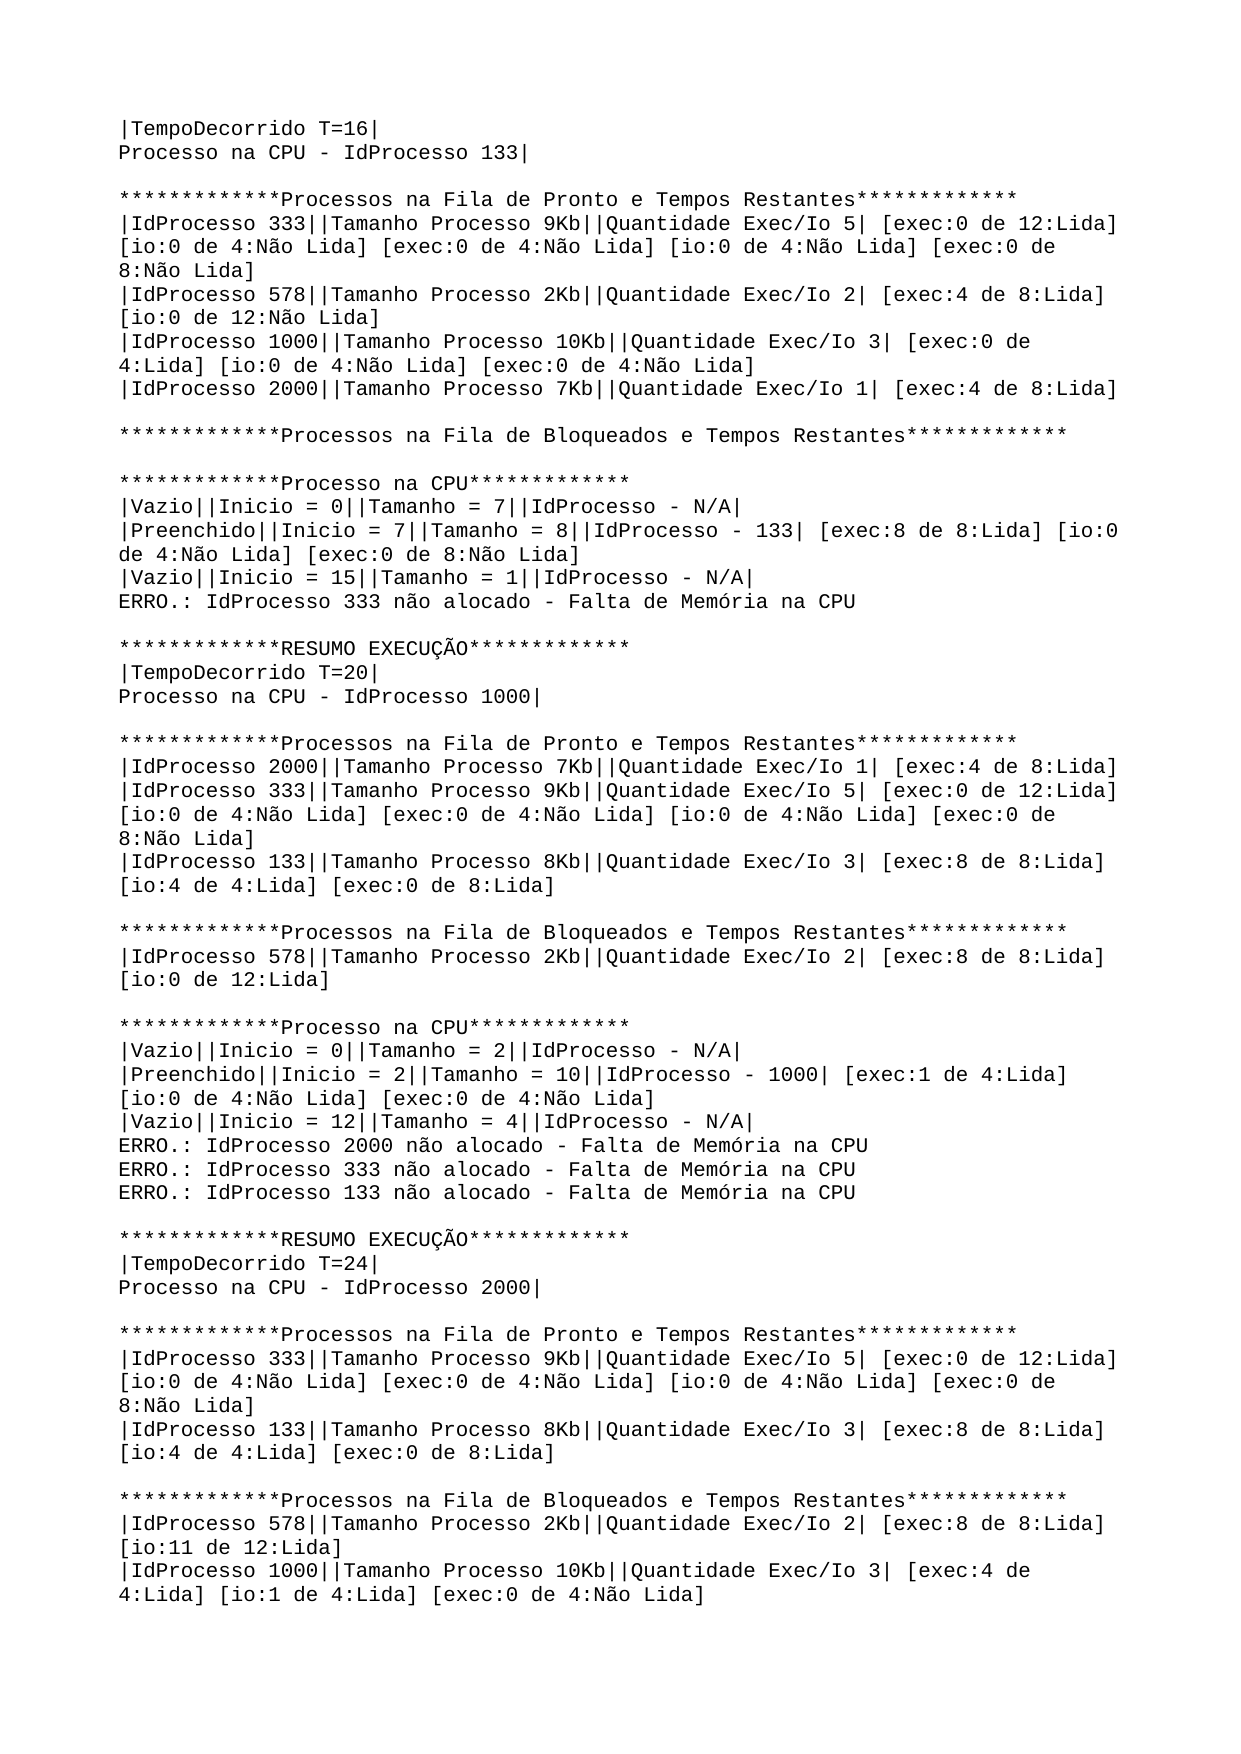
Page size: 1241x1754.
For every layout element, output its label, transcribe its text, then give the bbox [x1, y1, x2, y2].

text |IdProcesso 578||Tamanho Processo 2Kb||Quantidade Exec/Io 2| [exec:4 de 8:Lida] [io:0 de 12:Não Lida] [118, 284, 1122, 331]
text ERRO.: IdProcesso 333 não alocado - Falta de Memória na CPU [118, 1158, 1122, 1182]
text |Vazio||Inicio = 0||Tamanho = 2||IdProcesso - N/A| [118, 1040, 1122, 1064]
text |Preenchido||Inicio = 7||Tamanho = 8||IdProcesso - 133| [exec:8 de 8:Lida] [io:0 de 4:Não Lida] [exec:0 de 8:Não Lida] [118, 520, 1122, 567]
text ERRO.: IdProcesso 133 não alocado - Falta de Memória na CPU [118, 1182, 1122, 1206]
text |Preenchido||Inicio = 2||Tamanho = 10||IdProcesso - 1000| [exec:1 de 4:Lida] [io:0 de 4:Não Lida] [exec:0 de 4:Não Lida] [118, 1064, 1122, 1111]
text Processo na CPU - IdProcesso 1000| [118, 686, 1122, 709]
text *************Processos na Fila de Pronto e Tempos Restantes************* [118, 1324, 1122, 1348]
text |IdProcesso 333||Tamanho Processo 9Kb||Quantidade Exec/Io 5| [exec:0 de 12:Lida] [io:0 de 4:Não Lida] [exec:0 de 4:Não Lida] [io:0 de 4:Não Lida] [exec:0 de 8:Não Lida] [118, 1348, 1122, 1419]
text |Vazio||Inicio = 12||Tamanho = 4||IdProcesso - N/A| [118, 1111, 1122, 1135]
text |IdProcesso 333||Tamanho Processo 9Kb||Quantidade Exec/Io 5| [exec:0 de 12:Lida] [io:0 de 4:Não Lida] [exec:0 de 4:Não Lida] [io:0 de 4:Não Lida] [exec:0 de 8:Não Lida] [118, 213, 1122, 284]
text *************Processos na Fila de Bloqueados e Tempos Restantes************* [118, 1489, 1122, 1513]
text |Vazio||Inicio = 0||Tamanho = 7||IdProcesso - N/A| [118, 496, 1122, 520]
text |IdProcesso 578||Tamanho Processo 2Kb||Quantidade Exec/Io 2| [exec:8 de 8:Lida] [io:11 de 12:Lida] [118, 1513, 1122, 1561]
text |IdProcesso 1000||Tamanho Processo 10Kb||Quantidade Exec/Io 3| [exec:0 de 4:Lida] [io:0 de 4:Não Lida] [exec:0 de 4:Não Lida] [118, 331, 1122, 378]
text ERRO.: IdProcesso 333 não alocado - Falta de Memória na CPU [118, 591, 1122, 615]
text |IdProcesso 578||Tamanho Processo 2Kb||Quantidade Exec/Io 2| [exec:8 de 8:Lida] [io:0 de 12:Lida] [118, 946, 1122, 993]
text Processo na CPU - IdProcesso 2000| [118, 1277, 1122, 1300]
text *************Processo na CPU************* [118, 473, 1122, 496]
text |IdProcesso 133||Tamanho Processo 8Kb||Quantidade Exec/Io 3| [exec:8 de 8:Lida] [io:4 de 4:Lida] [exec:0 de 8:Lida] [118, 1419, 1122, 1466]
text *************RESUMO EXECUÇÃO************* [118, 1229, 1122, 1253]
text Processo na CPU - IdProcesso 133| [118, 142, 1122, 165]
text *************RESUMO EXECUÇÃO************* [118, 638, 1122, 662]
text |TempoDecorrido T=24| [118, 1253, 1122, 1277]
text *************Processos na Fila de Pronto e Tempos Restantes************* [118, 733, 1122, 757]
text *************Processos na Fila de Bloqueados e Tempos Restantes************* [118, 922, 1122, 946]
text |IdProcesso 2000||Tamanho Processo 7Kb||Quantidade Exec/Io 1| [exec:4 de 8:Lida] [118, 378, 1122, 402]
text *************Processo na CPU************* [118, 1017, 1122, 1040]
text |TempoDecorrido T=20| [118, 662, 1122, 686]
text |IdProcesso 1000||Tamanho Processo 10Kb||Quantidade Exec/Io 3| [exec:4 de 4:Lida] [io:1 de 4:Lida] [exec:0 de 4:Não Lida] [118, 1561, 1122, 1608]
text *************Processos na Fila de Pronto e Tempos Restantes************* [118, 189, 1122, 213]
text |IdProcesso 133||Tamanho Processo 8Kb||Quantidade Exec/Io 3| [exec:8 de 8:Lida] [io:4 de 4:Lida] [exec:0 de 8:Lida] [118, 851, 1122, 898]
text |TempoDecorrido T=16| [118, 118, 1122, 142]
text |IdProcesso 333||Tamanho Processo 9Kb||Quantidade Exec/Io 5| [exec:0 de 12:Lida] [io:0 de 4:Não Lida] [exec:0 de 4:Não Lida] [io:0 de 4:Não Lida] [exec:0 de 8:Não Lida] [118, 780, 1122, 851]
text |IdProcesso 2000||Tamanho Processo 7Kb||Quantidade Exec/Io 1| [exec:4 de 8:Lida] [118, 757, 1122, 780]
text |Vazio||Inicio = 15||Tamanho = 1||IdProcesso - N/A| [118, 567, 1122, 591]
text *************Processos na Fila de Bloqueados e Tempos Restantes************* [118, 426, 1122, 449]
text ERRO.: IdProcesso 2000 não alocado - Falta de Memória na CPU [118, 1135, 1122, 1158]
